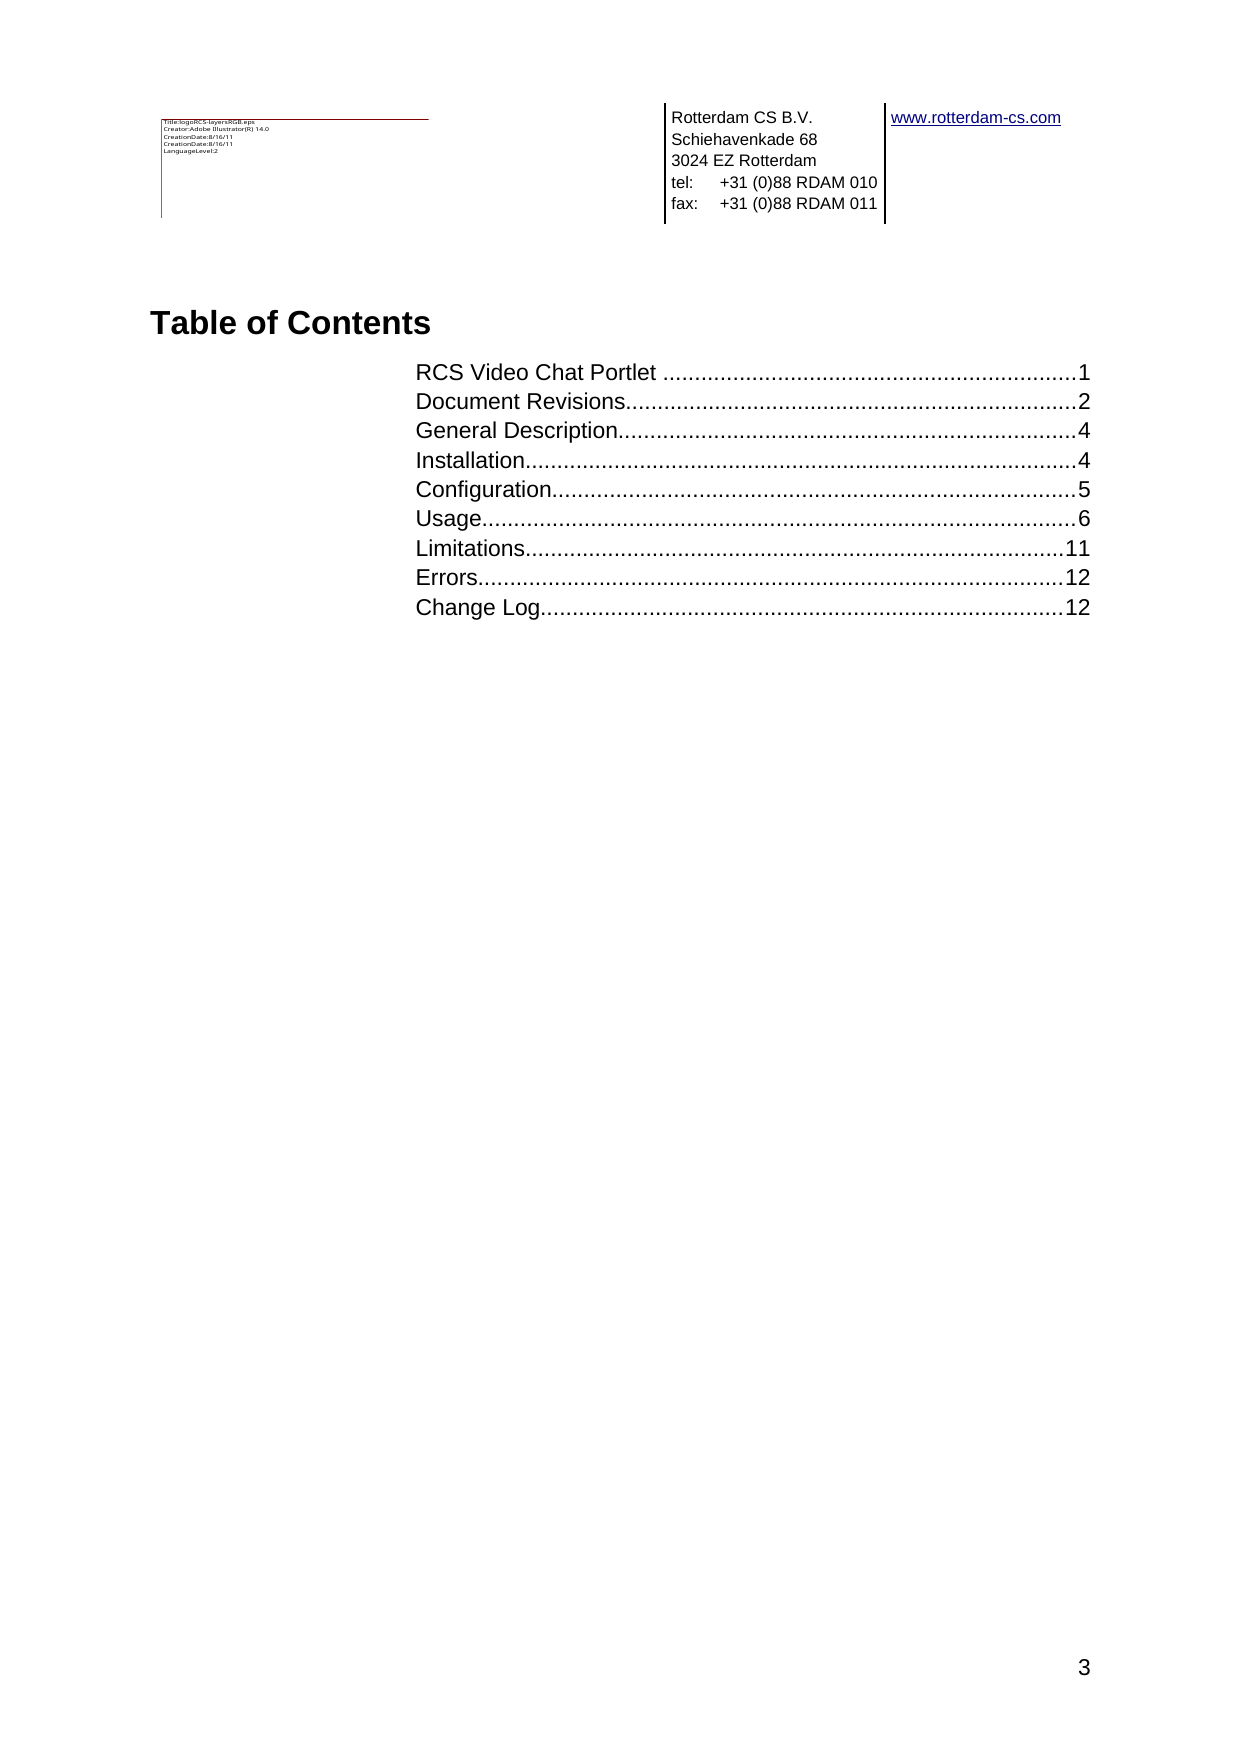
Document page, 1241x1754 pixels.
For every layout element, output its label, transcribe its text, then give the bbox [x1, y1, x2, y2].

text RCS Video Chat Portlet 1 [415, 359, 1091, 385]
text Usage 6 [415, 506, 1091, 532]
text Change Log 12 [415, 594, 1091, 620]
text Limitations 11 [415, 535, 1091, 561]
text Document Revisions 2 [415, 388, 1091, 414]
subtitle Table of Contents [150, 304, 1091, 341]
text Installation 4 [415, 447, 1091, 473]
text General Description 4 [415, 418, 1091, 443]
text Errors 12 [415, 565, 1091, 590]
text Configuration 5 [415, 477, 1091, 502]
